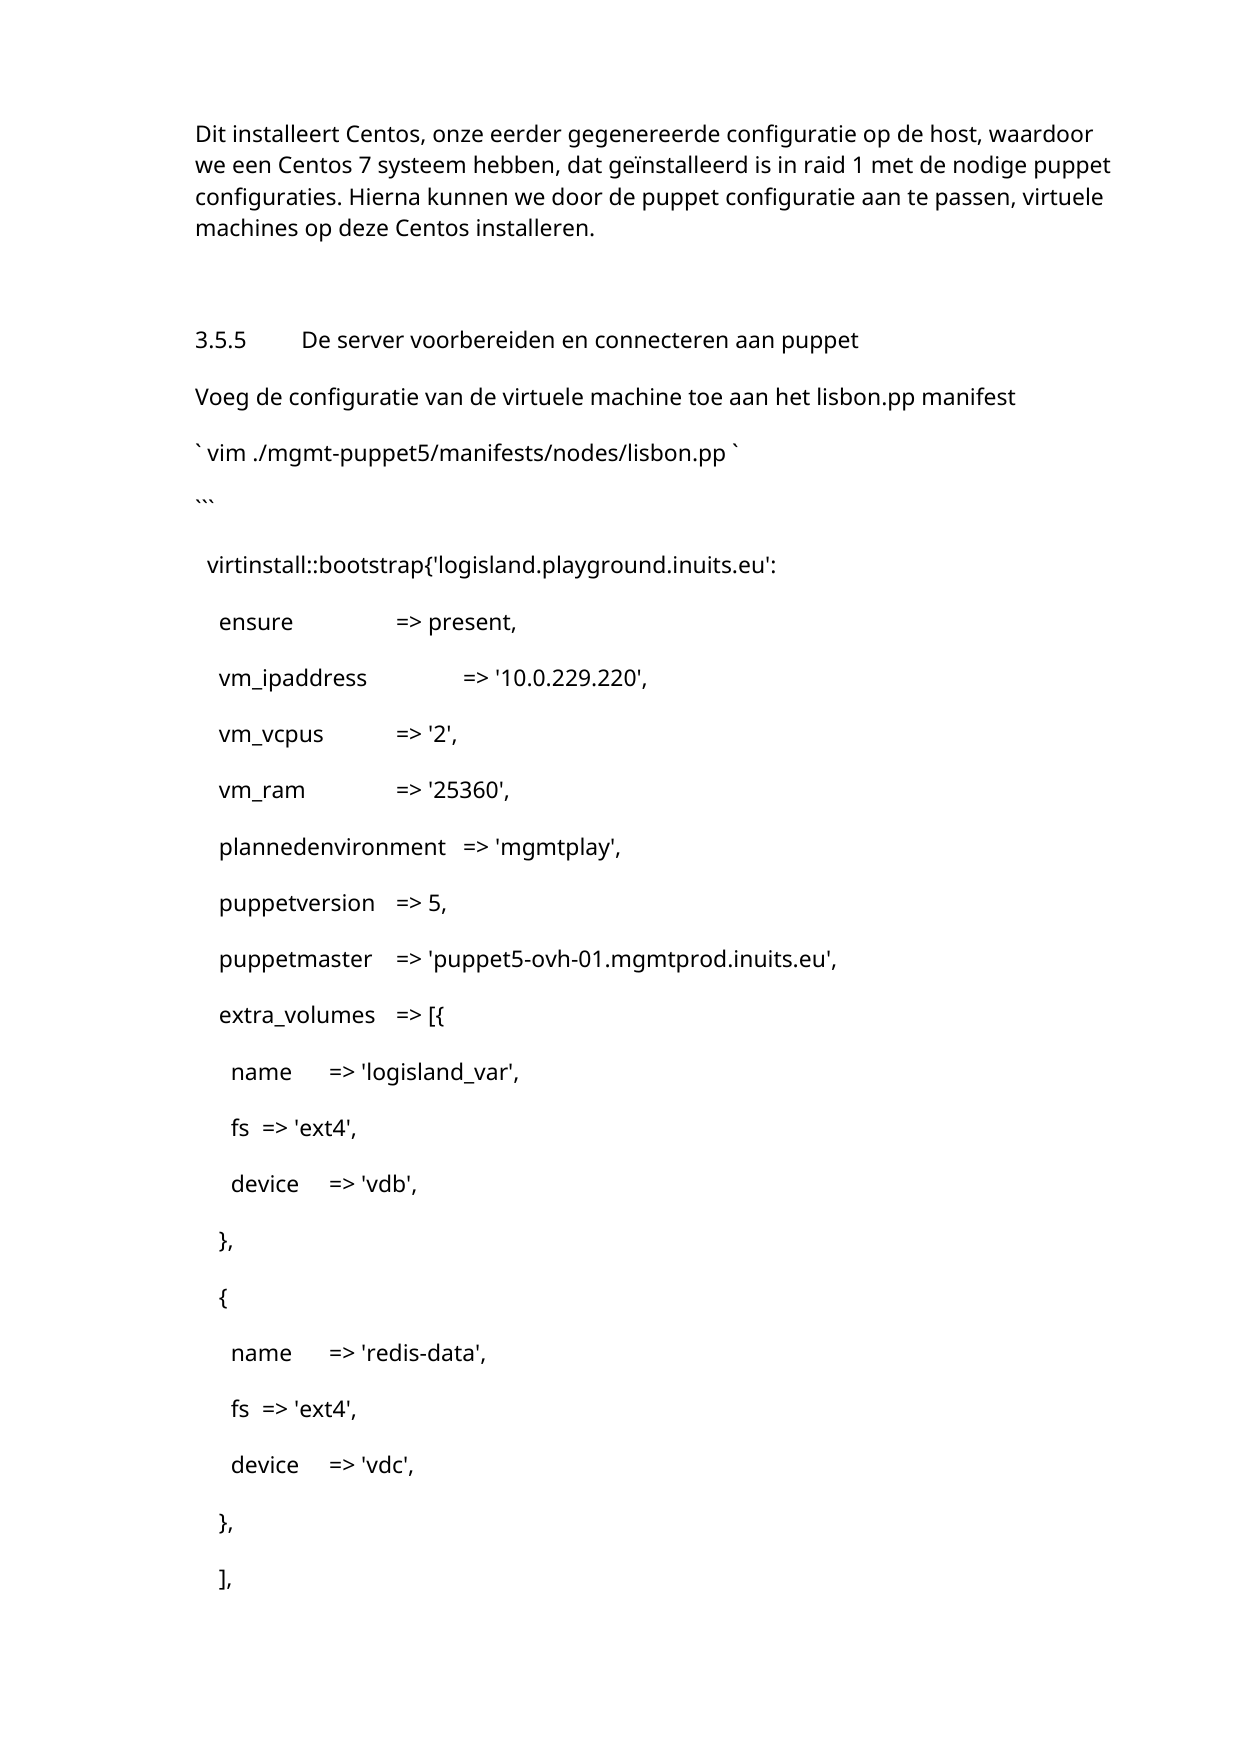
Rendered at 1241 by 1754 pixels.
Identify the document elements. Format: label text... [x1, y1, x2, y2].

list De server voorbereiden en connecteren aan puppet [195, 324, 1122, 356]
text fs => 'ext4', [195, 1112, 1122, 1143]
text }, [195, 1224, 1122, 1256]
text ``` [195, 493, 1122, 524]
text vm_vcpus => '2', [195, 718, 1122, 749]
text device => 'vdb', [195, 1168, 1122, 1199]
text vm_ram => '25360', [195, 774, 1122, 806]
text puppetversion => 5, [195, 887, 1122, 918]
text plannedenvironment => 'mgmtplay', [195, 831, 1122, 862]
text fs => 'ext4', [195, 1393, 1122, 1424]
text Dit installeert Centos, onze eerder gegenereerde configuratie op de host, waardoor we een Centos 7 systeem hebben, dat geïnstalleerd is in raid 1 met de nodige puppet configuraties. Hierna kunnen we door de puppet configuratie aan te passen, virtuele machines op deze Centos installeren. [195, 118, 1122, 243]
text puppetmaster => 'puppet5-ovh-01.mgmtprod.inuits.eu', [195, 943, 1122, 974]
text extra_volumes => [{ [195, 999, 1122, 1031]
text Voeg de configuratie van de virtuele machine toe aan het lisbon.pp manifest [195, 381, 1122, 412]
text ], [195, 1562, 1122, 1593]
text { [195, 1281, 1122, 1312]
text virtinstall::bootstrap{'logisland.playground.inuits.eu': [195, 549, 1122, 581]
text device => 'vdc', [195, 1449, 1122, 1481]
text ` vim ./mgmt-puppet5/manifests/nodes/lisbon.pp ` [195, 437, 1122, 468]
text ensure => present, [195, 606, 1122, 637]
text }, [195, 1506, 1122, 1537]
text vm_ipaddress => '10.0.229.220', [195, 662, 1122, 693]
text name => 'redis-data', [195, 1337, 1122, 1368]
text name => 'logisland_var', [195, 1056, 1122, 1087]
